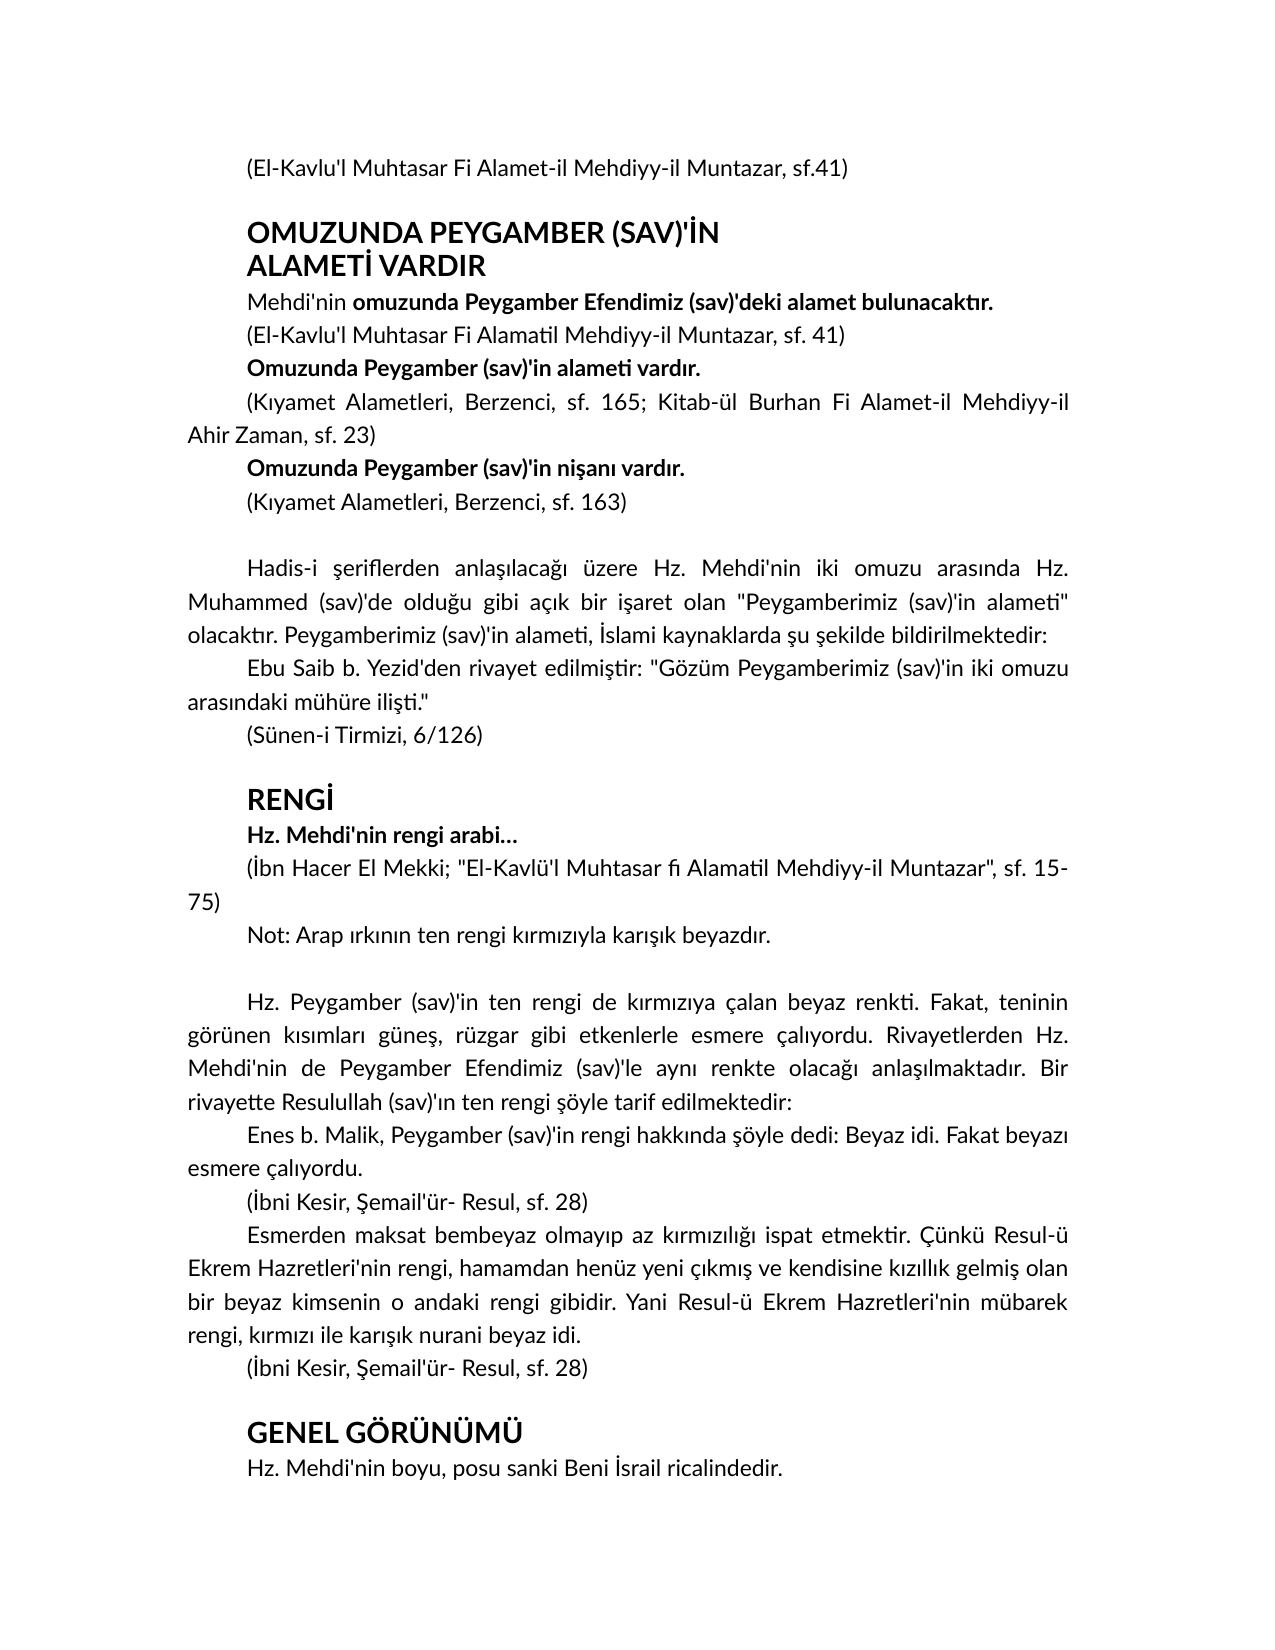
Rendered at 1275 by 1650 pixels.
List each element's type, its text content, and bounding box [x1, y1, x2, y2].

text GENEL GÖRÜNÜMÜ [187, 1417, 1070, 1450]
text (İbn Hacer El Mekki; "El-Kavlü'l Muhtasar fi Alamatil Mehdiyy-il Muntazar", sf. 15-75) [187, 850, 1070, 917]
text (El-Kavlu'l Muhtasar Fi Alamet-il Mehdiyy-il Muntazar, sf.41) [187, 150, 1070, 183]
text ALAMETİ VARDIR [187, 250, 1070, 283]
text Esmerden maksat bembeyaz olmayıp az kırmızılığı ispat etmektir. Çünkü Resul-ü Ekrem Hazretleri'nin rengi, hamamdan henüz yeni çıkmış ve kendisine kızıllık gelmiş olan bir beyaz kimsenin o andaki rengi gibidir. Yani Resul-ü Ekrem Hazretleri'nin mübarek rengi, kırmızı ile karışık nurani beyaz idi. [187, 1217, 1070, 1350]
text (İbni Kesir, Şemail'ür- Resul, sf. 28) [187, 1350, 1070, 1383]
text (İbni Kesir, Şemail'ür- Resul, sf. 28) [187, 1183, 1070, 1217]
text Hz. Mehdi'nin rengi arabi… [187, 817, 1070, 850]
text Hz. Mehdi'nin boyu, posu sanki Beni İsrail ricalindedir. [187, 1450, 1070, 1483]
text Not: Arap ırkının ten rengi kırmızıyla karışık beyazdır. [187, 917, 1070, 950]
text (Kıyamet Alametleri, Berzenci, sf. 163) [187, 483, 1070, 517]
text Ebu Saib b. Yezid'den rivayet edilmiştir: "Gözüm Peygamberimiz (sav)'in iki omuzu arasındaki mühüre ilişti." [187, 650, 1070, 717]
text Hadis-i şeriflerden anlaşılacağı üzere Hz. Mehdi'nin iki omuzu arasında Hz. Muhammed (sav)'de olduğu gibi açık bir işaret olan "Peygamberimiz (sav)'in alameti" olacaktır. Peygamberimiz (sav)'in alameti, İslami kaynaklarda şu şekilde bildirilmektedir: [187, 550, 1070, 650]
text Omuzunda Peygamber (sav)'in alameti vardır. [187, 350, 1070, 383]
text (Sünen-i Tirmizi, 6/126) [187, 717, 1070, 750]
text Omuzunda Peygamber (sav)'in nişanı vardır. [187, 450, 1070, 483]
text (Kıyamet Alametleri, Berzenci, sf. 165; Kitab-ül Burhan Fi Alamet-il Mehdiyy-il Ahir Zaman, sf. 23) [187, 383, 1070, 450]
text RENGİ [187, 783, 1070, 817]
text Enes b. Malik, Peygamber (sav)'in rengi hakkında şöyle dedi: Beyaz idi. Fakat beyazı esmere çalıyordu. [187, 1117, 1070, 1183]
text Mehdi'nin omuzunda Peygamber Efendimiz (sav)'deki alamet bulunacaktır. [187, 283, 1070, 317]
text OMUZUNDA PEYGAMBER (SAV)'İN [187, 217, 1070, 250]
text Hz. Peygamber (sav)'in ten rengi de kırmızıya çalan beyaz renkti. Fakat, teninin görünen kısımları güneş, rüzgar gibi etkenlerle esmere çalıyordu. Rivayetlerden Hz. Mehdi'nin de Peygamber Efendimiz (sav)'le aynı renkte olacağı anlaşılmaktadır. Bir rivayette Resulullah (sav)'ın ten rengi şöyle tarif edilmektedir: [187, 983, 1070, 1117]
text (El-Kavlu'l Muhtasar Fi Alamatil Mehdiyy-il Muntazar, sf. 41) [187, 317, 1070, 350]
